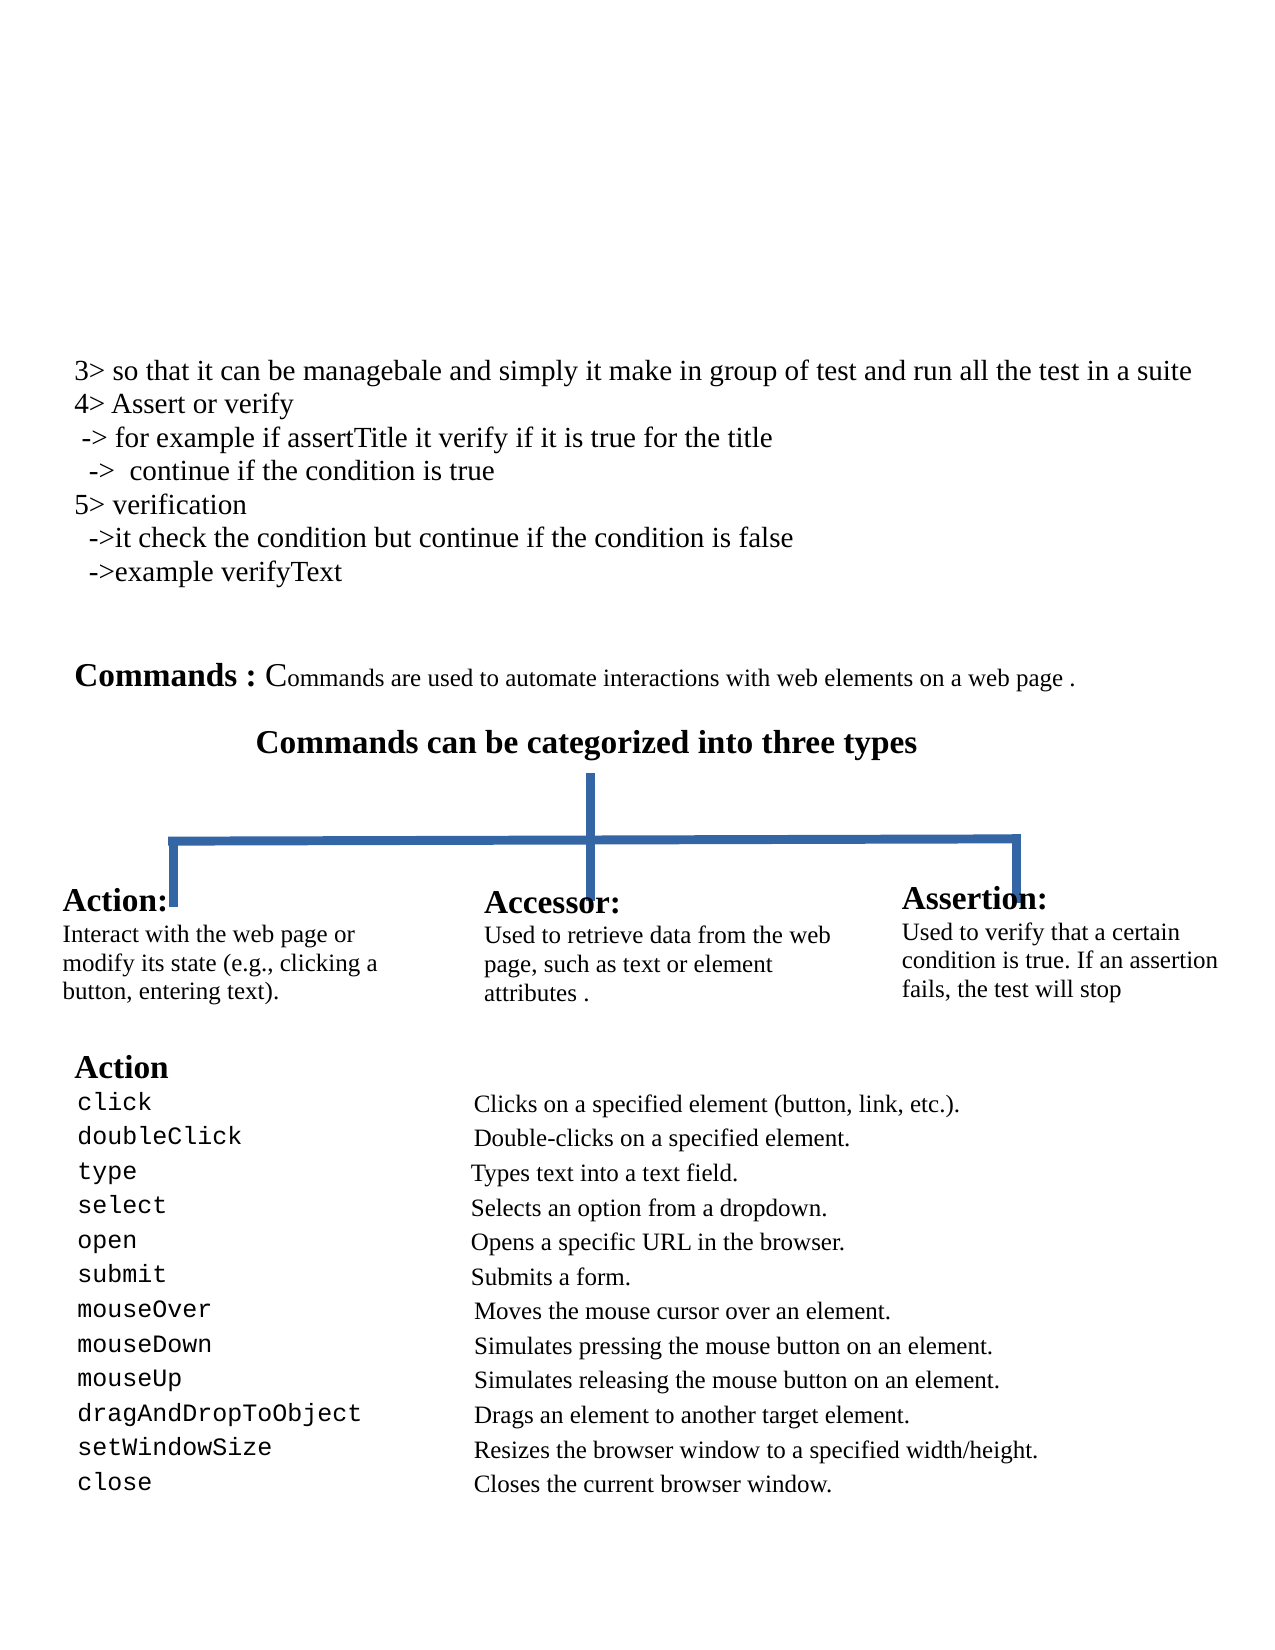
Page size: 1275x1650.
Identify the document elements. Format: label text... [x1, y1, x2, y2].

table_header Clicks on a specified element (button, link, etc.). [471, 1086, 1127, 1121]
table_header Submits a form. [468, 1259, 1127, 1293]
text 5> verification [74, 487, 1208, 521]
table_header dragAndDropToObject [74, 1397, 471, 1432]
table_header close [74, 1466, 471, 1501]
table_header submit [74, 1259, 468, 1293]
table_header Simulates pressing the mouse button on an element. [471, 1328, 1127, 1363]
table_header open [74, 1224, 468, 1259]
table_header Types text into a text field. [468, 1155, 1127, 1190]
table_header type [74, 1155, 468, 1190]
text ->it check the condition but continue if the condition is false [74, 521, 1208, 554]
text -> for example if assertTitle it verify if it is true for the title [74, 420, 1208, 453]
text -> continue if the condition is true [74, 453, 1208, 487]
text 4> Assert or verify [74, 386, 1208, 420]
table_header Closes the current browser window. [471, 1466, 1127, 1501]
text Commands : Commands are used to automate interactions with web elements on a web page . [74, 655, 1208, 693]
table_header setWindowSize [74, 1432, 471, 1466]
text Action [74, 1048, 1208, 1086]
table_header Selects an option from a dropdown. [468, 1190, 1127, 1224]
table_header Drags an element to another target element. [471, 1397, 1127, 1432]
text Commands can be categorized into three types [74, 722, 1208, 760]
table_header Double-clicks on a specified element. [471, 1121, 1127, 1155]
table_header mouseDown [74, 1328, 471, 1363]
table_header mouseOver [74, 1294, 471, 1328]
table_header Simulates releasing the mouse button on an element. [471, 1363, 1127, 1397]
table_header doubleClick [74, 1121, 471, 1155]
table_header Resizes the browser window to a specified width/height. [471, 1432, 1127, 1466]
table_header click [74, 1086, 471, 1121]
table_header Opens a specific URL in the browser. [468, 1224, 1127, 1259]
table_header mouseUp [74, 1363, 471, 1397]
table_header select [74, 1190, 468, 1224]
text ->example verifyText [74, 554, 1208, 588]
table_header Moves the mouse cursor over an element. [471, 1294, 1127, 1328]
text 3> so that it can be managebale and simply it make in group of test and run all the test in a suite [74, 353, 1208, 386]
